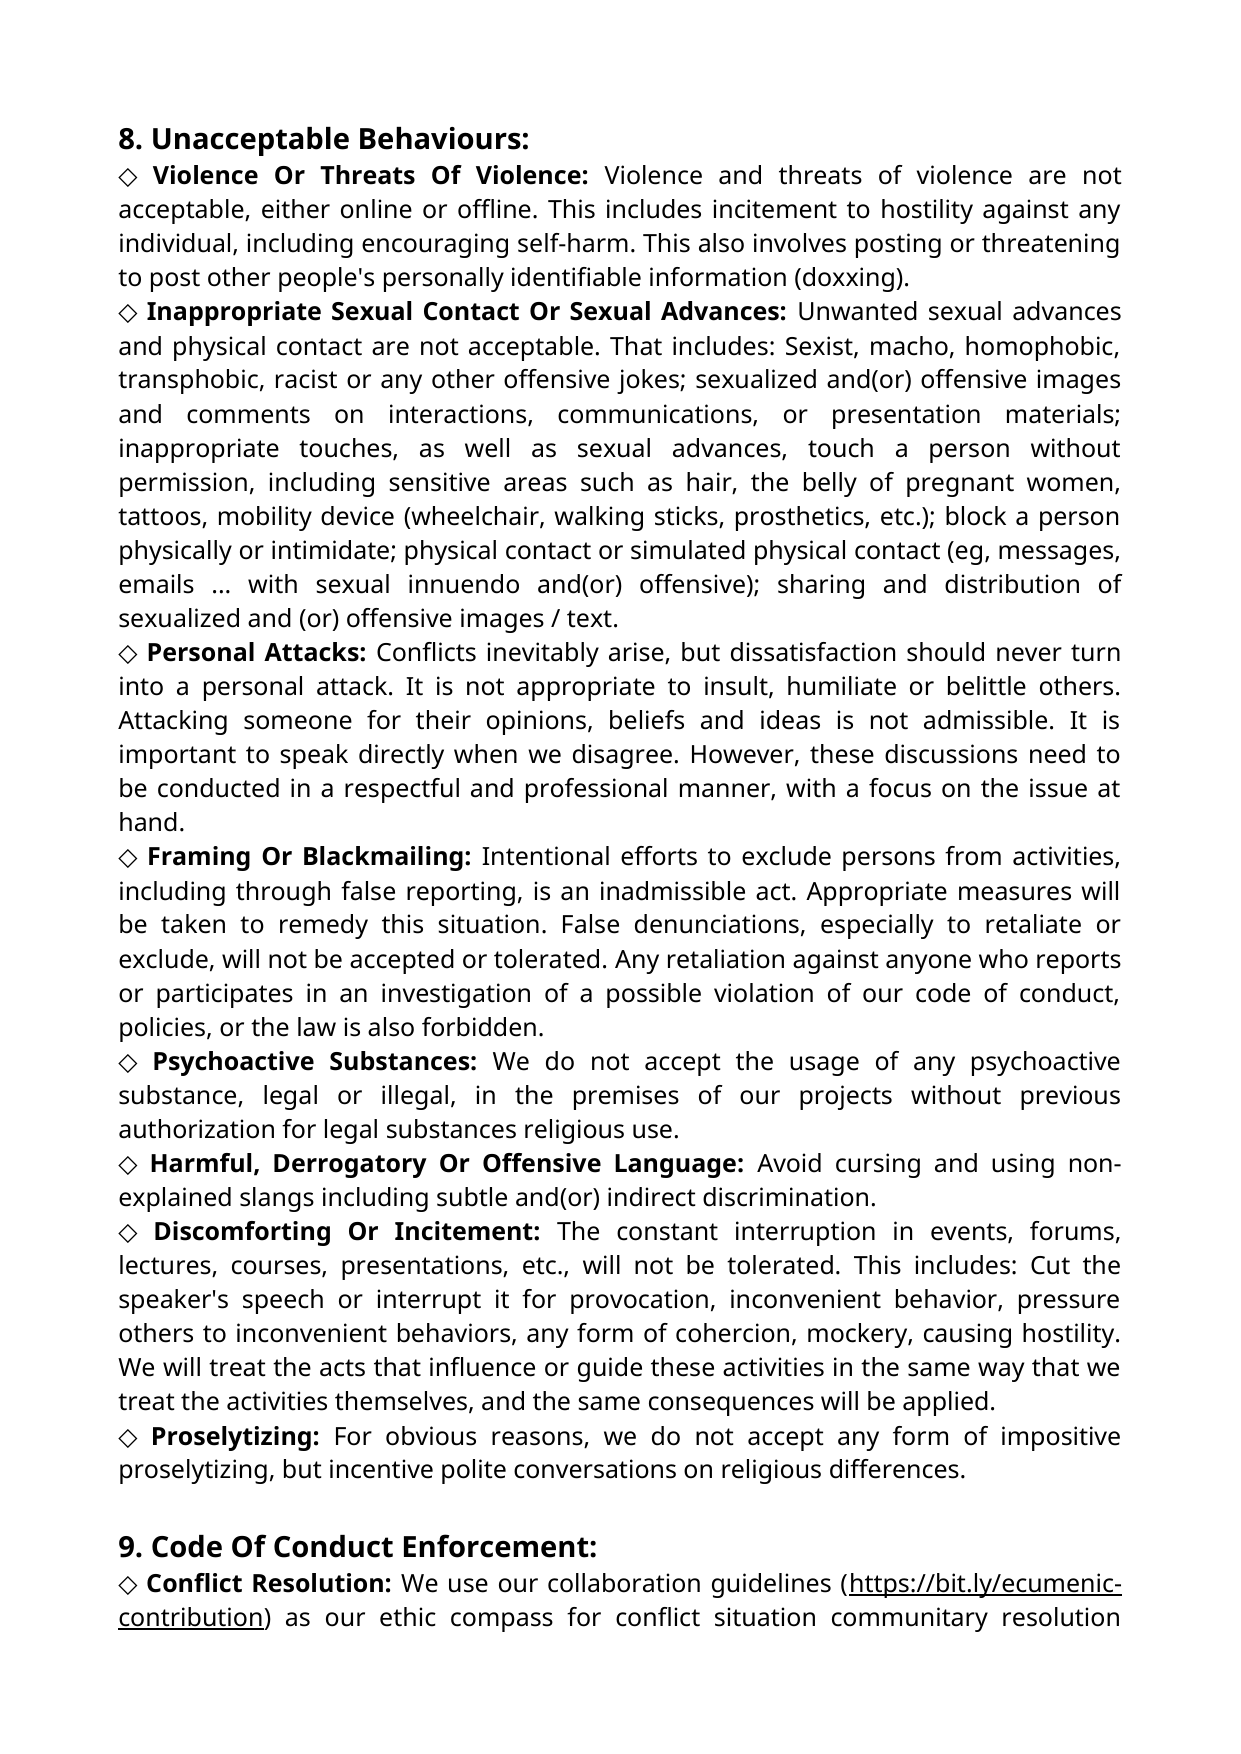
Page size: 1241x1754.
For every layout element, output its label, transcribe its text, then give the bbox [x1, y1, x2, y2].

text ◇ Conflict Resolution: We use our collaboration guidelines (https://bit.ly/ecumenic-contribution) as our ethic compass for conflict situation communitary resolution [118, 1566, 1122, 1634]
text 8. Unacceptable Behaviours: [118, 118, 1122, 158]
text ◇ Framing Or Blackmailing: Intentional efforts to exclude persons from activities, including through false reporting, is an inadmissible act. Appropriate measures will be taken to remedy this situation. False denunciations, especially to retaliate or exclude, will not be accepted or tolerated. Any retaliation against anyone who reports or participates in an investigation of a possible violation of our code of conduct, policies, or the law is also forbidden. [118, 839, 1122, 1043]
text ◇ Harmful, Derrogatory Or Offensive Language: Avoid cursing and using non-explained slangs including subtle and(or) indirect discrimination. [118, 1146, 1122, 1214]
text ◇ Discomforting Or Incitement: The constant interruption in events, forums, lectures, courses, presentations, etc., will not be tolerated. This includes: Cut the speaker's speech or interrupt it for provocation, inconvenient behavior, pressure others to inconvenient behaviors, any form of cohercion, mockery, causing hostility. We will treat the acts that influence or guide these activities in the same way that we treat the activities themselves, and the same consequences will be applied. [118, 1214, 1122, 1418]
text ◇ Psychoactive Substances: We do not accept the usage of any psychoactive substance, legal or illegal, in the premises of our projects without previous authorization for legal substances religious use. [118, 1043, 1122, 1146]
text ◇ Violence Or Threats Of Violence: Violence and threats of violence are not acceptable, either online or offline. This includes incitement to hostility against any individual, including encouraging self-harm. This also involves posting or threatening to post other people's personally identifiable information (doxxing). [118, 158, 1122, 294]
text 9. Code Of Conduct Enforcement: [118, 1526, 1122, 1566]
text ◇ Proselytizing: For obvious reasons, we do not accept any form of impositive proselytizing, but incentive polite conversations on religious differences. [118, 1418, 1122, 1486]
text ◇ Personal Attacks: Conflicts inevitably arise, but dissatisfaction should never turn into a personal attack. It is not appropriate to insult, humiliate or belittle others. Attacking someone for their opinions, beliefs and ideas is not admissible. It is important to speak directly when we disagree. However, these discussions need to be conducted in a respectful and professional manner, with a focus on the issue at hand. [118, 635, 1122, 839]
text ◇ Inappropriate Sexual Contact Or Sexual Advances: Unwanted sexual advances and physical contact are not acceptable. That includes: Sexist, macho, homophobic, transphobic, racist or any other offensive jokes; sexualized and(or) offensive images and comments on interactions, communications, or presentation materials; inappropriate touches, as well as sexual advances, touch a person without permission, including sensitive areas such as hair, the belly of pregnant women, tattoos, mobility device (wheelchair, walking sticks, prosthetics, etc.); block a person physically or intimidate; physical contact or simulated physical contact (eg, messages, emails ... with sexual innuendo and(or) offensive); sharing and distribution of sexualized and (or) offensive images / text. [118, 294, 1122, 635]
